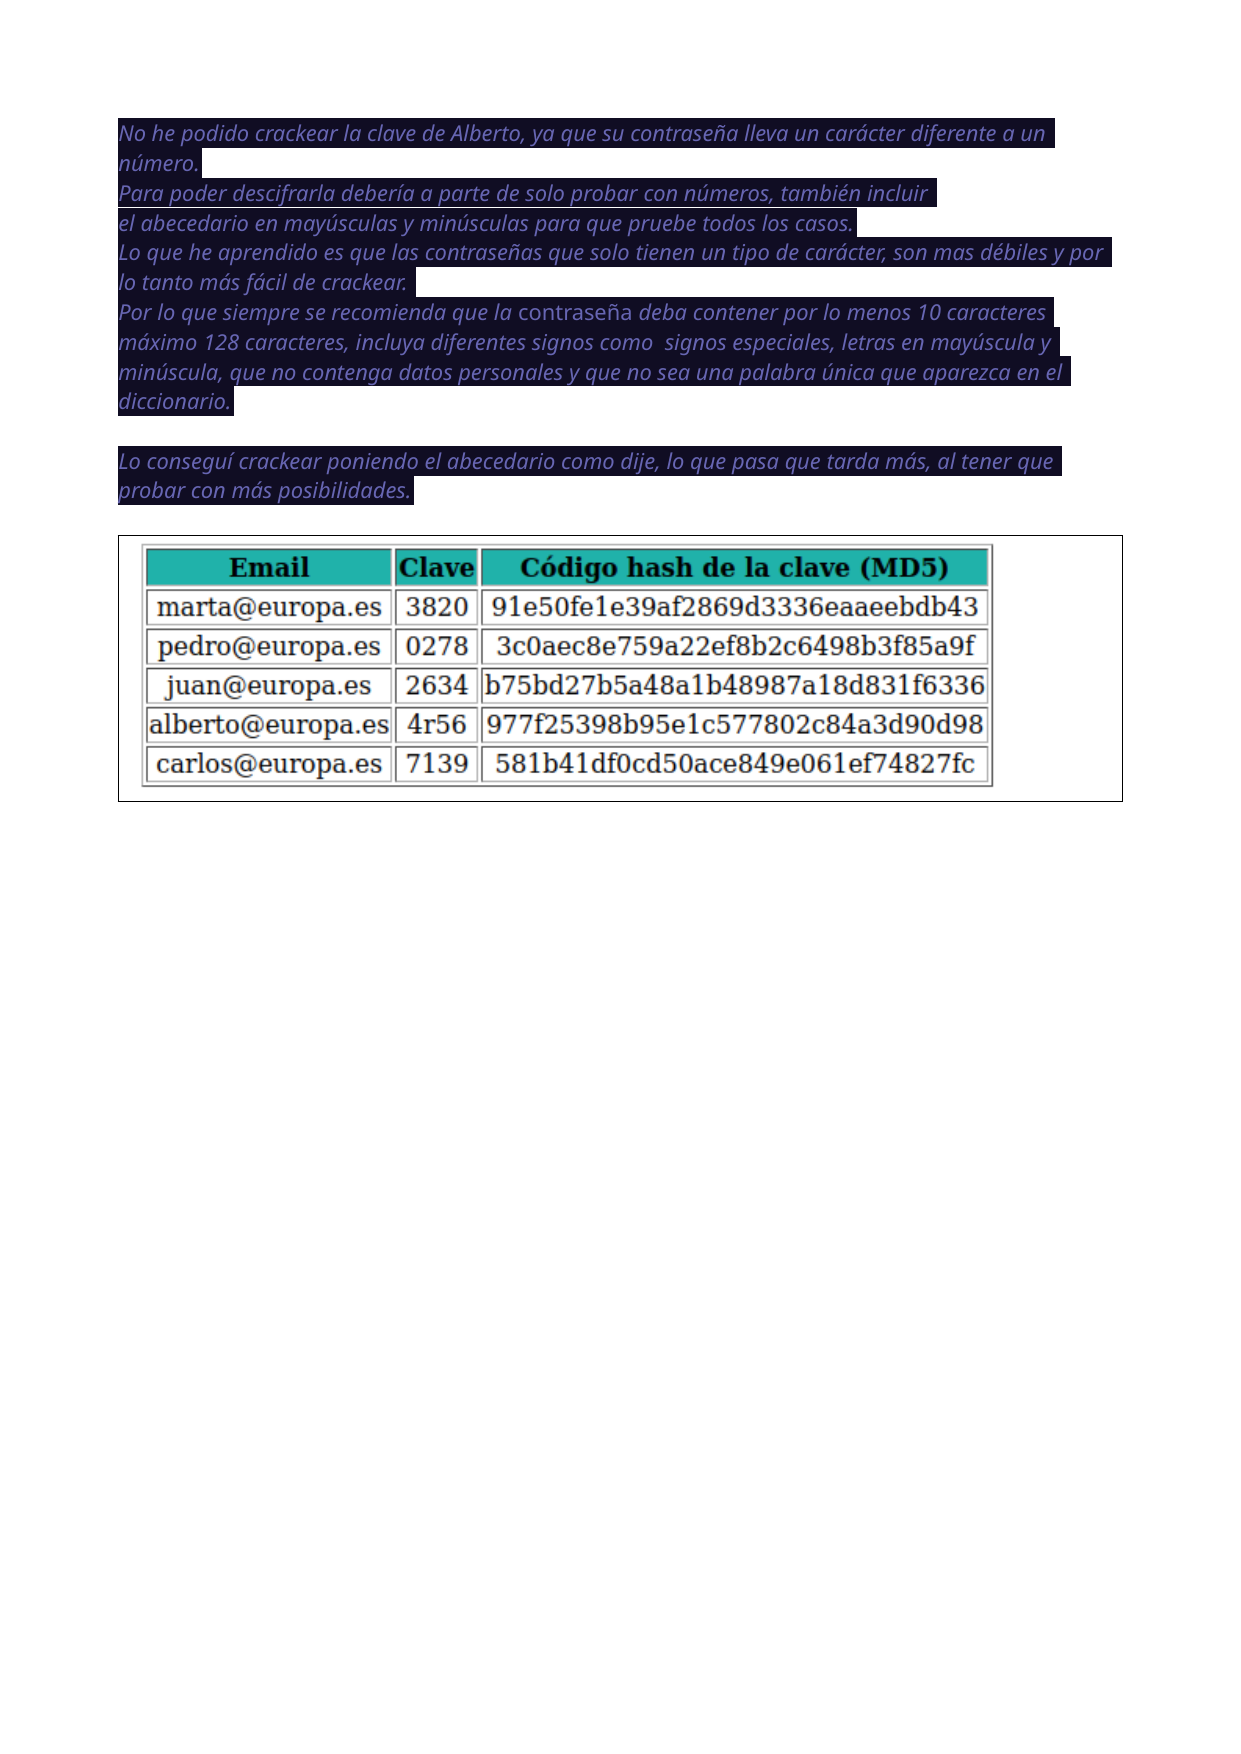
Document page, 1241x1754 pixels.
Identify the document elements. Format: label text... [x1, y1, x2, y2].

text Lo conseguí crackear poniendo el abecedario como dije, lo que pasa que tarda más, al tener que probar con más posibilidades. [118, 446, 1122, 505]
text el abecedario en mayúsculas y minúsculas para que pruebe todos los casos. [118, 207, 1122, 237]
picture [123, 541, 1009, 795]
text No he podido crackear la clave de Alberto, ya que su contraseña lleva un carácter diferente a un número. [118, 118, 1122, 178]
text Por lo que siempre se recomienda que la contraseña deba contener por lo menos 10 caracteres máximo 128 caracteres, incluya diferentes signos como signos especiales, letras en mayúscula y minúscula, que no contenga datos personales y que no sea una palabra única que aparezca en el diccionario. [118, 297, 1122, 416]
table_header [119, 536, 1122, 801]
text Lo que he aprendido es que las contraseñas que solo tienen un tipo de carácter, son mas débiles y por lo tanto más fácil de crackear. [118, 237, 1122, 297]
text Para poder descifrarla debería a parte de solo probar con números, también incluir [118, 178, 1122, 207]
